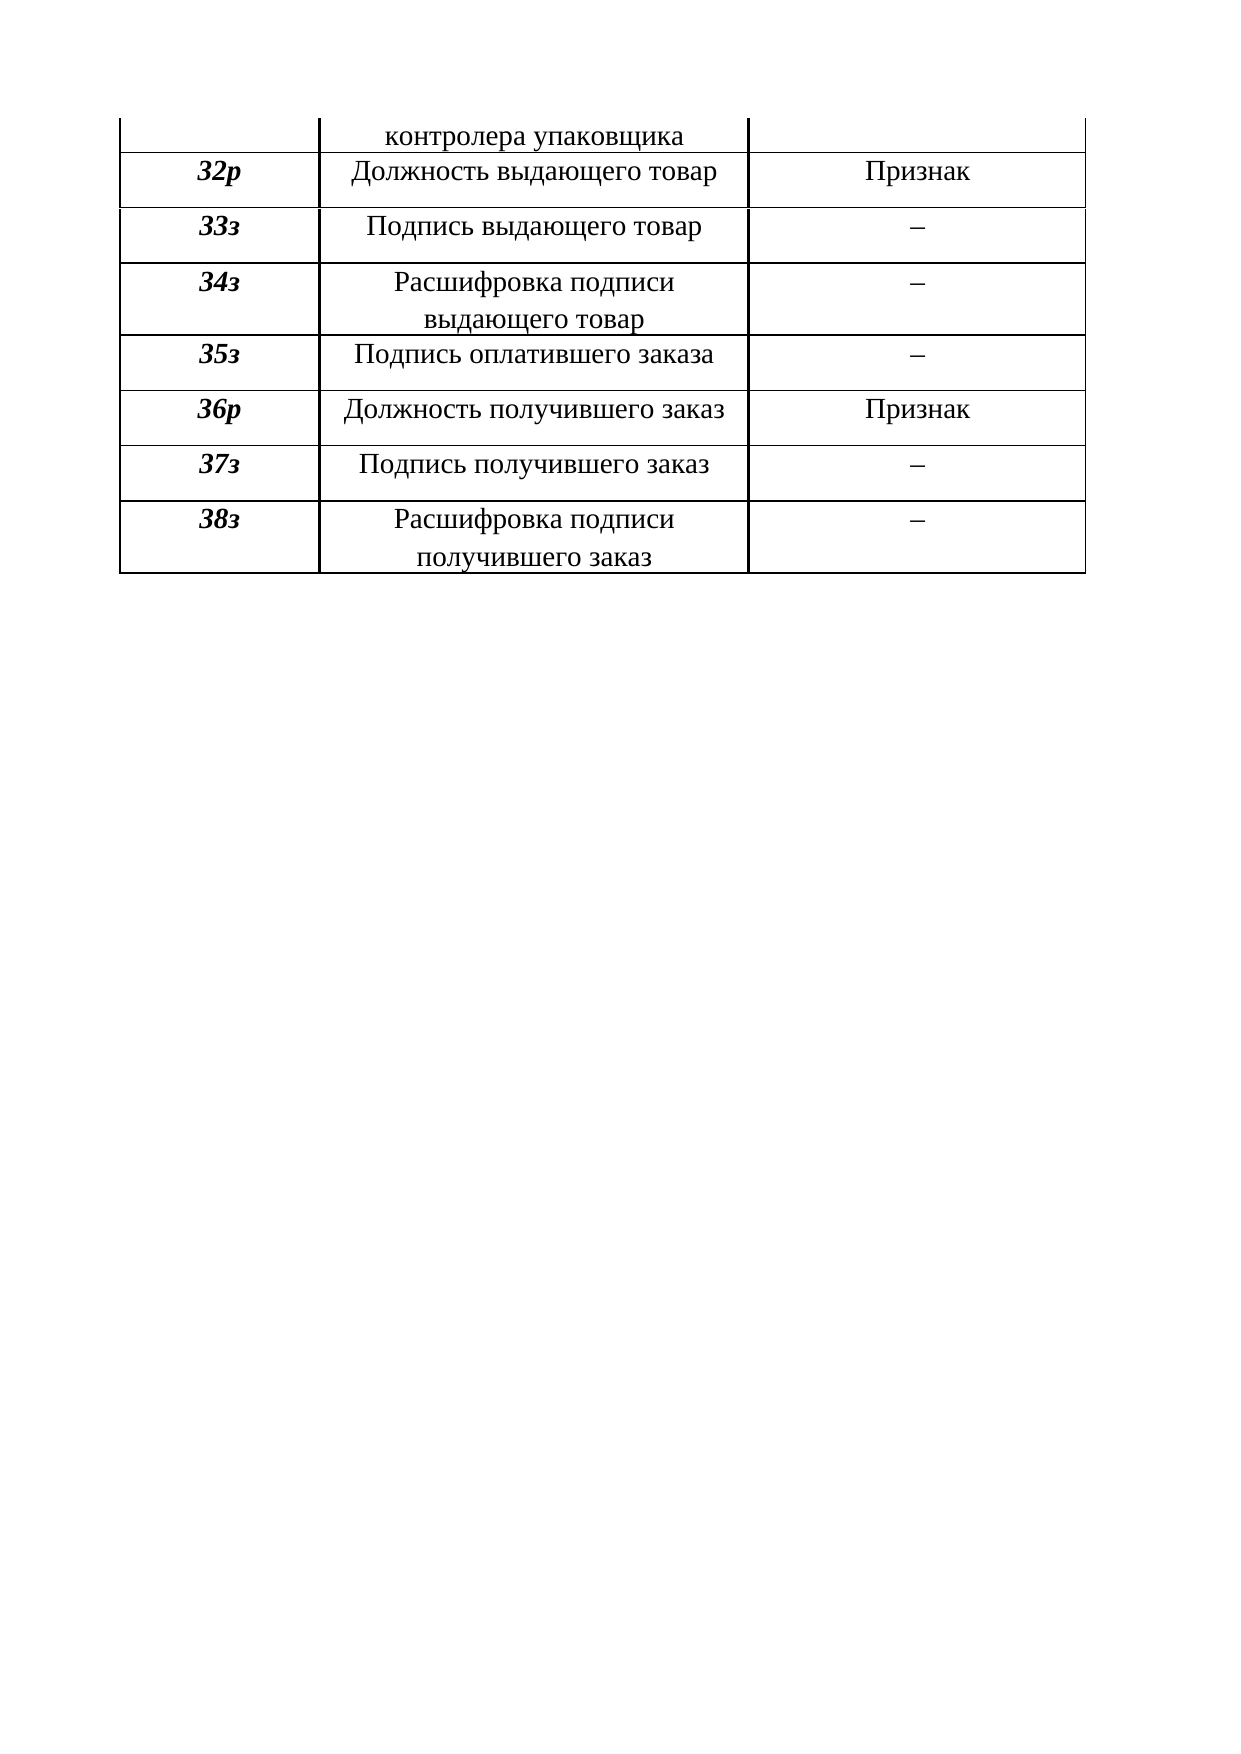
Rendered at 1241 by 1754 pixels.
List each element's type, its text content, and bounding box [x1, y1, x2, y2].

table_cell Подпись оплатившего заказа [321, 336, 747, 390]
table_cell контролера упаковщика [321, 118, 747, 152]
table_cell 35з [121, 336, 318, 390]
table_cell Должность выдающего товар [321, 153, 747, 207]
table_cell Подпись выдающего товар [321, 209, 747, 262]
table_cell [750, 118, 1085, 152]
table_cell 36р [121, 391, 318, 445]
table_cell Расшифровка подписи выдающего товар [321, 264, 747, 334]
table_cell Должность получившего заказ [321, 391, 747, 445]
table_cell 32р [121, 153, 318, 207]
table_cell – [750, 264, 1085, 334]
table_cell Подпись получившего заказ [321, 446, 747, 500]
table_cell – [750, 209, 1085, 262]
table_cell Расшифровка подписи получившего заказ [321, 502, 747, 572]
table_cell 34з [121, 264, 318, 334]
table_cell [121, 118, 318, 152]
table_cell – [750, 446, 1085, 500]
table_cell – [750, 502, 1085, 572]
table_cell 33з [121, 209, 318, 262]
table_cell 38з [121, 502, 318, 572]
table_cell Признак [750, 153, 1085, 207]
table_cell Признак [750, 391, 1085, 445]
table_cell – [750, 336, 1085, 390]
table_cell 37з [121, 446, 318, 500]
